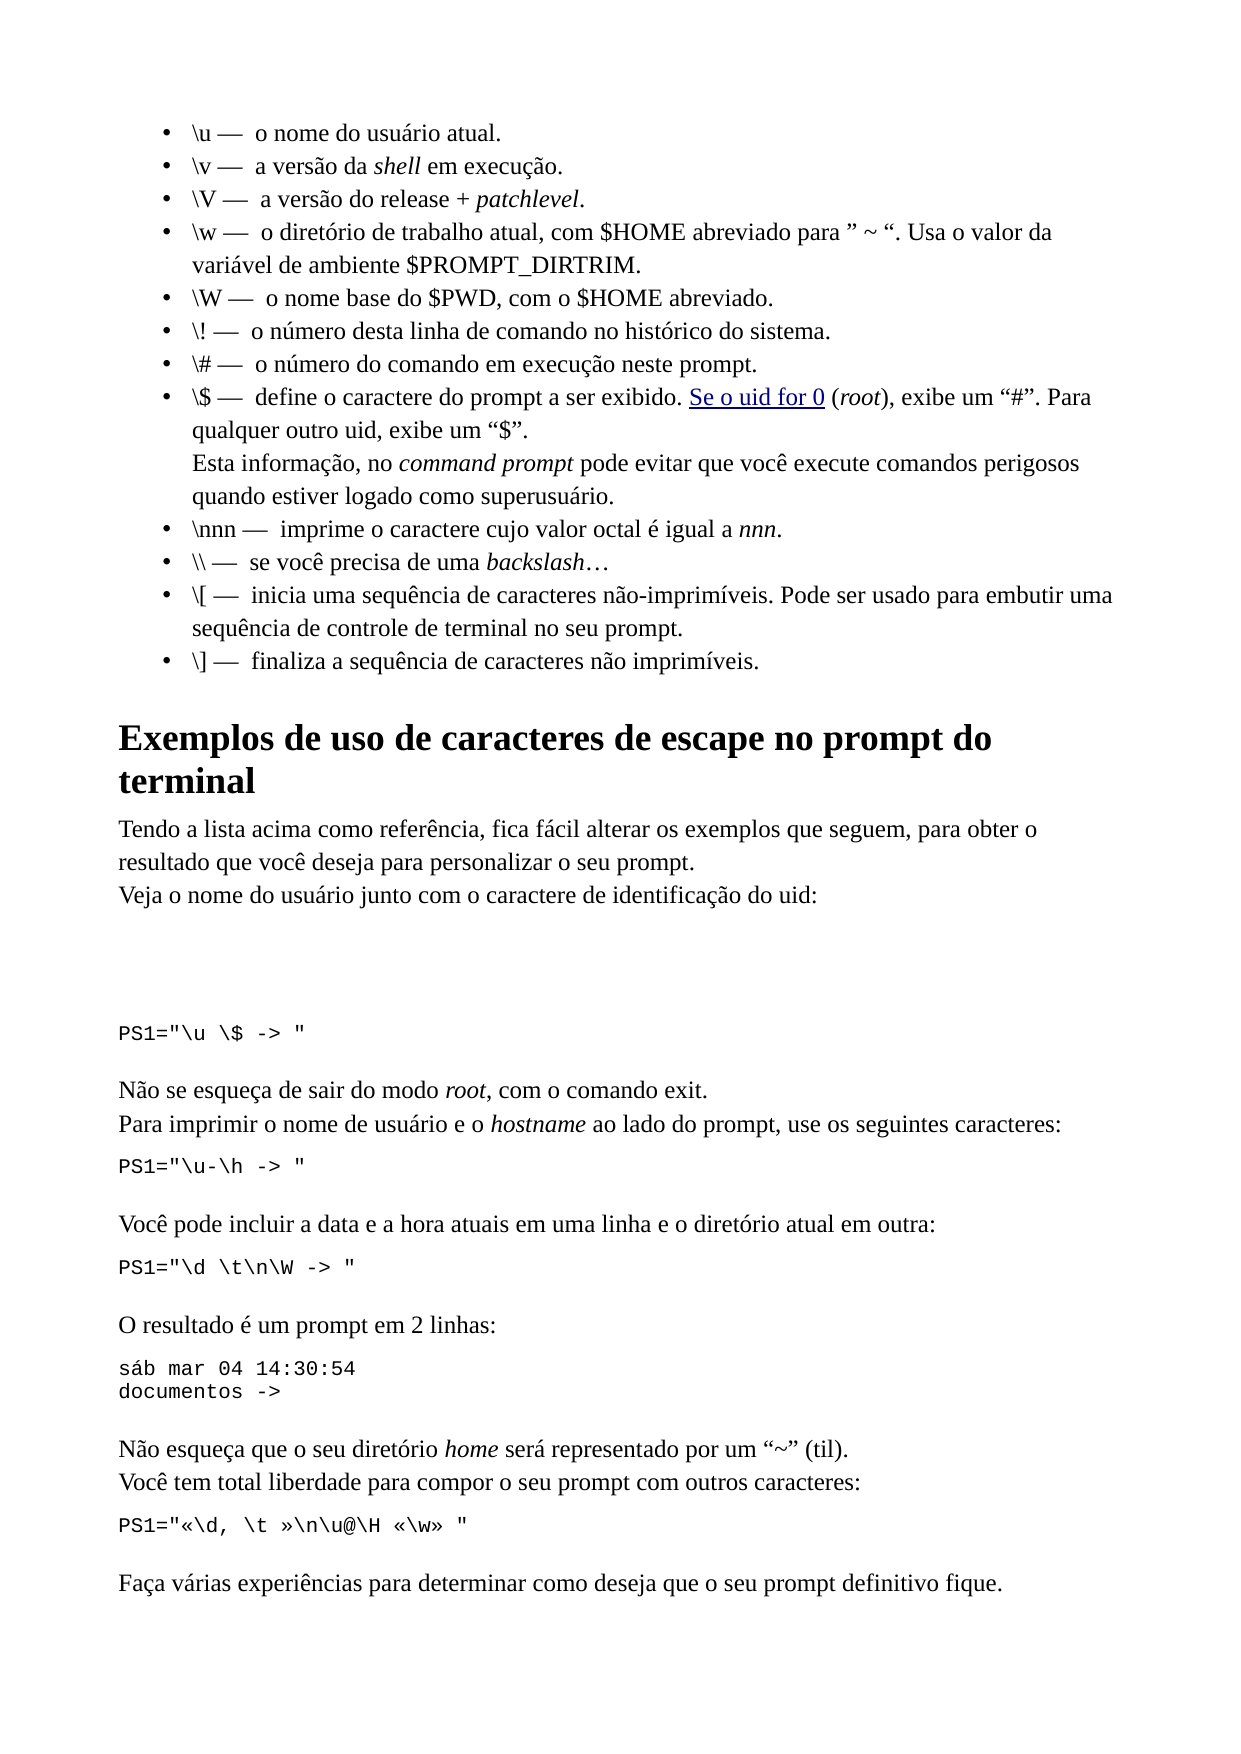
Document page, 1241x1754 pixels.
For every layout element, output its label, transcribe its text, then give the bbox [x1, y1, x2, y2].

text documentos -> [118, 1381, 1122, 1405]
text O resultado é um prompt em 2 linhas: [118, 1310, 1122, 1339]
text PS1="\d \t\n\W -> " [118, 1257, 1122, 1281]
text PS1="\u \$ -> " [118, 1022, 1122, 1046]
subtitle Exemplos de uso de caracteres de escape no prompt do terminal [118, 715, 1122, 801]
list \nnn — imprime o caractere cujo valor octal é igual a nnn. [162, 514, 1122, 543]
text Não se esqueça de sair do modo root, com o comando exit. Para imprimir o nome de usuário e o hostname ao lado do prompt, use os seguintes caracteres: [118, 1076, 1122, 1137]
text sáb mar 04 14:30:54 [118, 1358, 1122, 1381]
list \] — finaliza a sequência de caracteres não imprimíveis. [162, 646, 1122, 675]
list \! — o número desta linha de comando no histórico do sistema. [162, 316, 1122, 345]
list \W — o nome base do $PWD, com o $HOME abreviado. [162, 283, 1122, 312]
text Você pode incluir a data e a hora atuais em uma linha e o diretório atual em outra: [118, 1209, 1122, 1238]
text PS1="«\d, \t »\n\u@\H «\w» " [118, 1515, 1122, 1539]
list \w — o diretório de trabalho atual, com $HOME abreviado para ” ~ “. Usa o valor da variável de ambiente $PROMPT_DIRTRIM. [162, 217, 1122, 279]
text Não esqueça que o seu diretório home será representado por um “~” (til). Você tem total liberdade para compor o seu prompt com outros caracteres: [118, 1434, 1122, 1496]
list \[ — inicia uma sequência de caracteres não-imprimíveis. Pode ser usado para embutir uma sequência de controle de terminal no seu prompt. [162, 580, 1122, 642]
text Faça várias experiências para determinar como deseja que o seu prompt definitivo fique. [118, 1568, 1122, 1597]
text Tendo a lista acima como referência, fica fácil alterar os exemplos que seguem, para obter o resultado que você deseja para personalizar o seu prompt. Veja o nome do usuário junto com o caractere de identificação do uid: [118, 814, 1122, 908]
list \\ — se você precisa de uma backslash… [162, 547, 1122, 576]
list \v — a versão da shell em execução. [162, 151, 1122, 180]
list \V — a versão do release + patchlevel. [162, 184, 1122, 213]
list \$ — define o caractere do prompt a ser exibido. Se o uid for 0 (root), exibe um “#”. Para qualquer outro uid, exibe um “$”. Esta informação, no command prompt pode evitar que você execute comandos perigosos quando estiver logado como superusuário. [162, 382, 1122, 510]
list \u — o nome do usuário atual. [162, 118, 1122, 147]
text PS1="\u-\h -> " [118, 1156, 1122, 1180]
list \# — o número do comando em execução neste prompt. [162, 349, 1122, 378]
